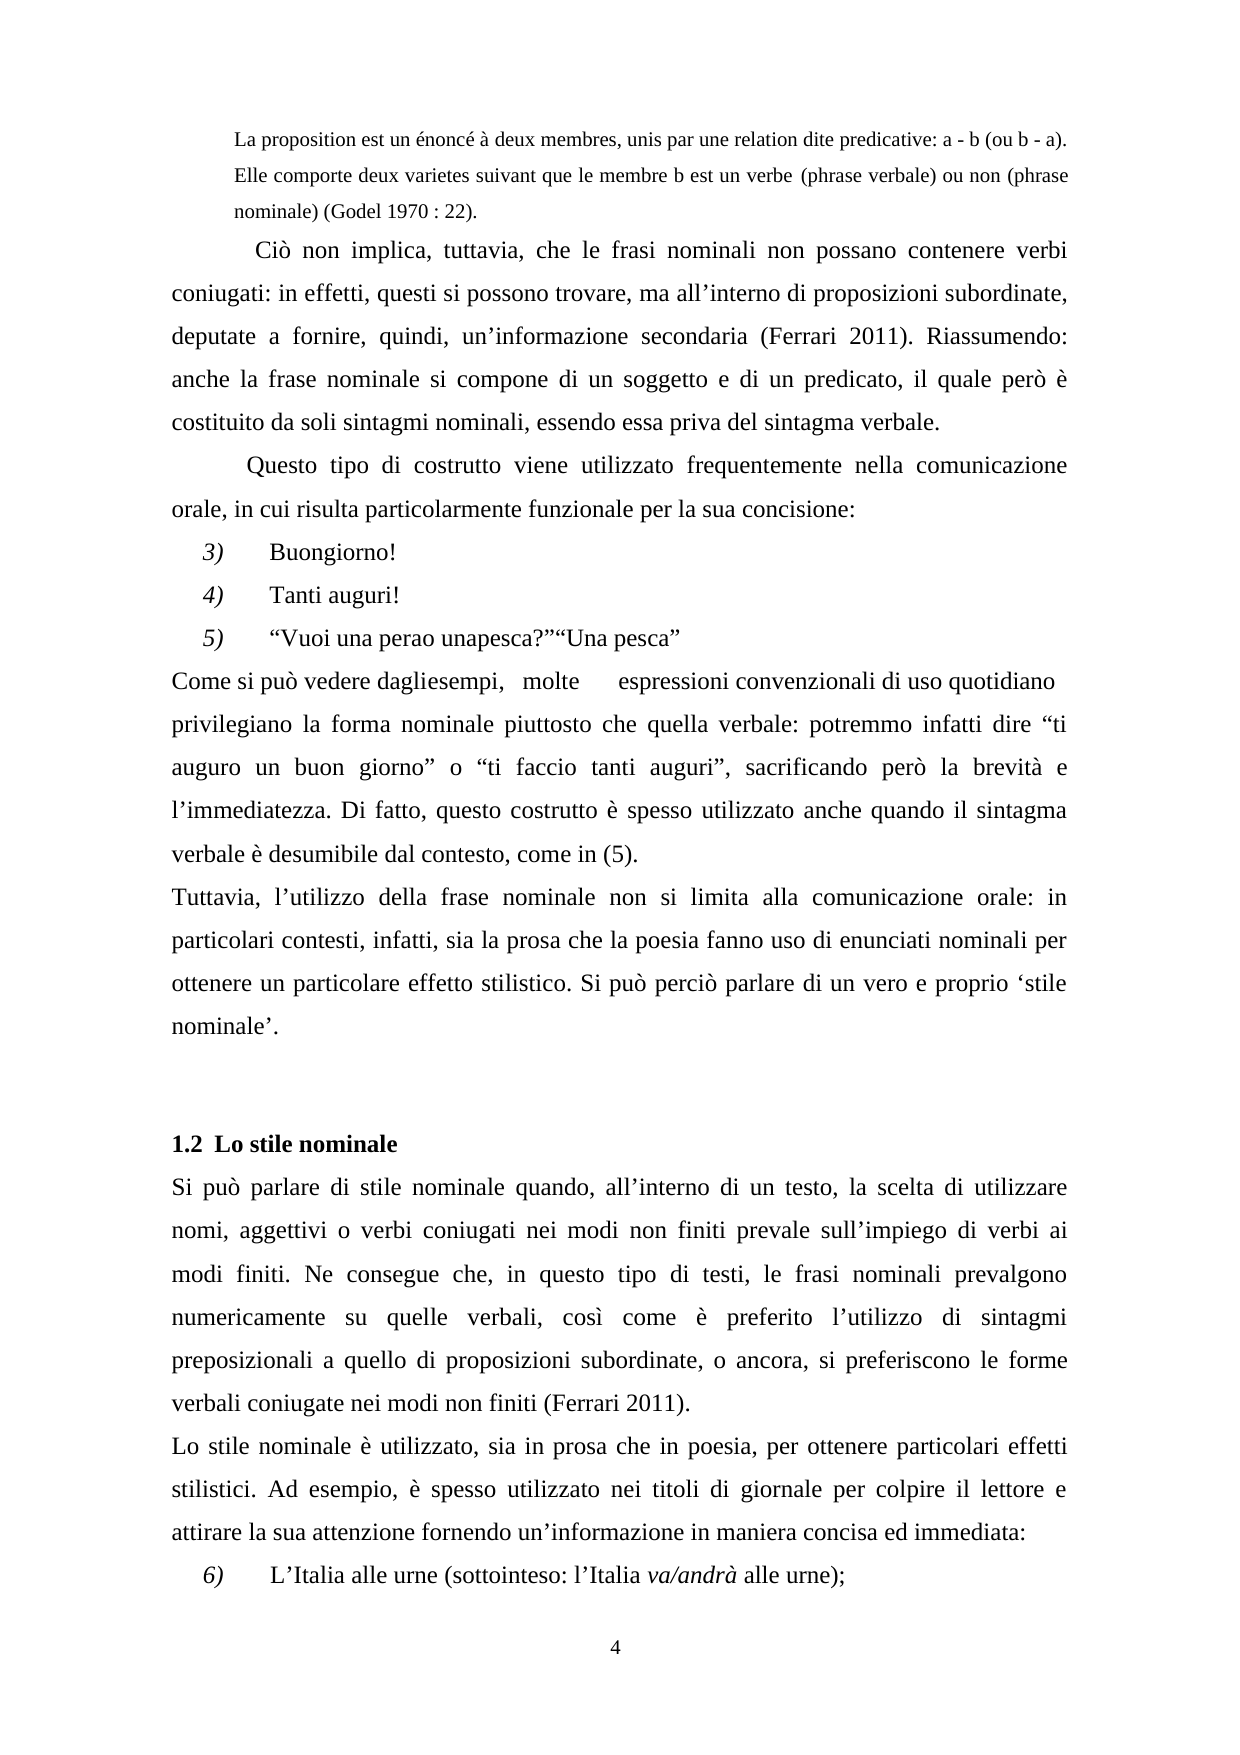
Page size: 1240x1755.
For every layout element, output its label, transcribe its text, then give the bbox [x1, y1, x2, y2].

list [171, 623, 203, 652]
text privilegiano la forma nominale piuttosto che quella verbale: potremmo infatti dire “ti auguro un buon giorno” o “ti faccio tanti auguri”, sacrificando però la brevità e l’immediatezza. Di fatto, questo costrutto è spesso utilizzato anche quando il sintagma verbale è desumibile dal contesto, come in (5). [171, 709, 1068, 867]
text La proposition est un énoncé à deux membres, unis par une relation dite predicative: a - b (ou b - a). Elle comporte deux varietes suivant que le membre b est un verbe (phrase verbale) ou non (phrase nominale) (Godel 1970 : 22). [234, 127, 1068, 223]
text Tuttavia, l’utilizzo della frase nominale non si limita alla comunicazione orale: in particolari contesti, infatti, sia la prosa che la poesia fanno uso di enunciati nominali per ottenere un particolare effetto stilistico. Si può perciò parlare di un vero e proprio ‘stile nominale’. [171, 882, 1068, 1040]
list [171, 580, 203, 609]
text Questo tipo di costrutto viene utilizzato frequentemente nella comunicazione orale, in cui risulta particolarmente funzionale per la sua concisione: [171, 451, 1068, 522]
text Come si può vedere dagli esempi, molte espressioni convenzionali di uso quotidiano [171, 666, 1068, 695]
subtitle 1.2 Lo stile nominale [171, 1129, 1068, 1158]
text Lo stile nominale è utilizzato, sia in prosa che in poesia, per ottenere particolari effetti stilistici. Ad esempio, è spesso utilizzato nei titoli di giornale per colpire il lettore e attirare la sua attenzione fornendo un’informazione in maniera concisa ed immediata: [171, 1431, 1068, 1546]
list L’Italia alle urne (sottointeso: l’Italia va/andrà alle urne); [223, 1561, 1068, 1589]
list Buongiorno! [223, 537, 1068, 566]
list “Vuoi una pera o una pesca?” “Una pesca” [223, 623, 1068, 652]
text Si può parlare di stile nominale quando, all’interno di un testo, la scelta di utilizzare nomi, aggettivi o verbi coniugati nei modi non finiti prevale sull’impiego di verbi ai modi finiti. Ne consegue che, in questo tipo di testi, le frasi nominali prevalgono numericamente su quelle verbali, così come è preferito l’utilizzo di sintagmi preposizionali a quello di proposizioni subordinate, o ancora, si preferiscono le forme verbali coniugate nei modi non finiti (Ferrari 2011). [171, 1172, 1068, 1417]
text Ciò non implica, tuttavia, che le frasi nominali non possano contenere verbi coniugati: in effetti, questi si possono trovare, ma all’interno di proposizioni subordinate, deputate a fornire, quindi, un’informazione secondaria (Ferrari 2011). Riassumendo: anche la frase nominale si compone di un soggetto e di un predicato, il quale però è costituito da soli sintagmi nominali, essendo essa priva del sintagma verbale. [171, 235, 1068, 436]
list [171, 537, 203, 566]
list Tanti auguri! [223, 580, 1068, 609]
